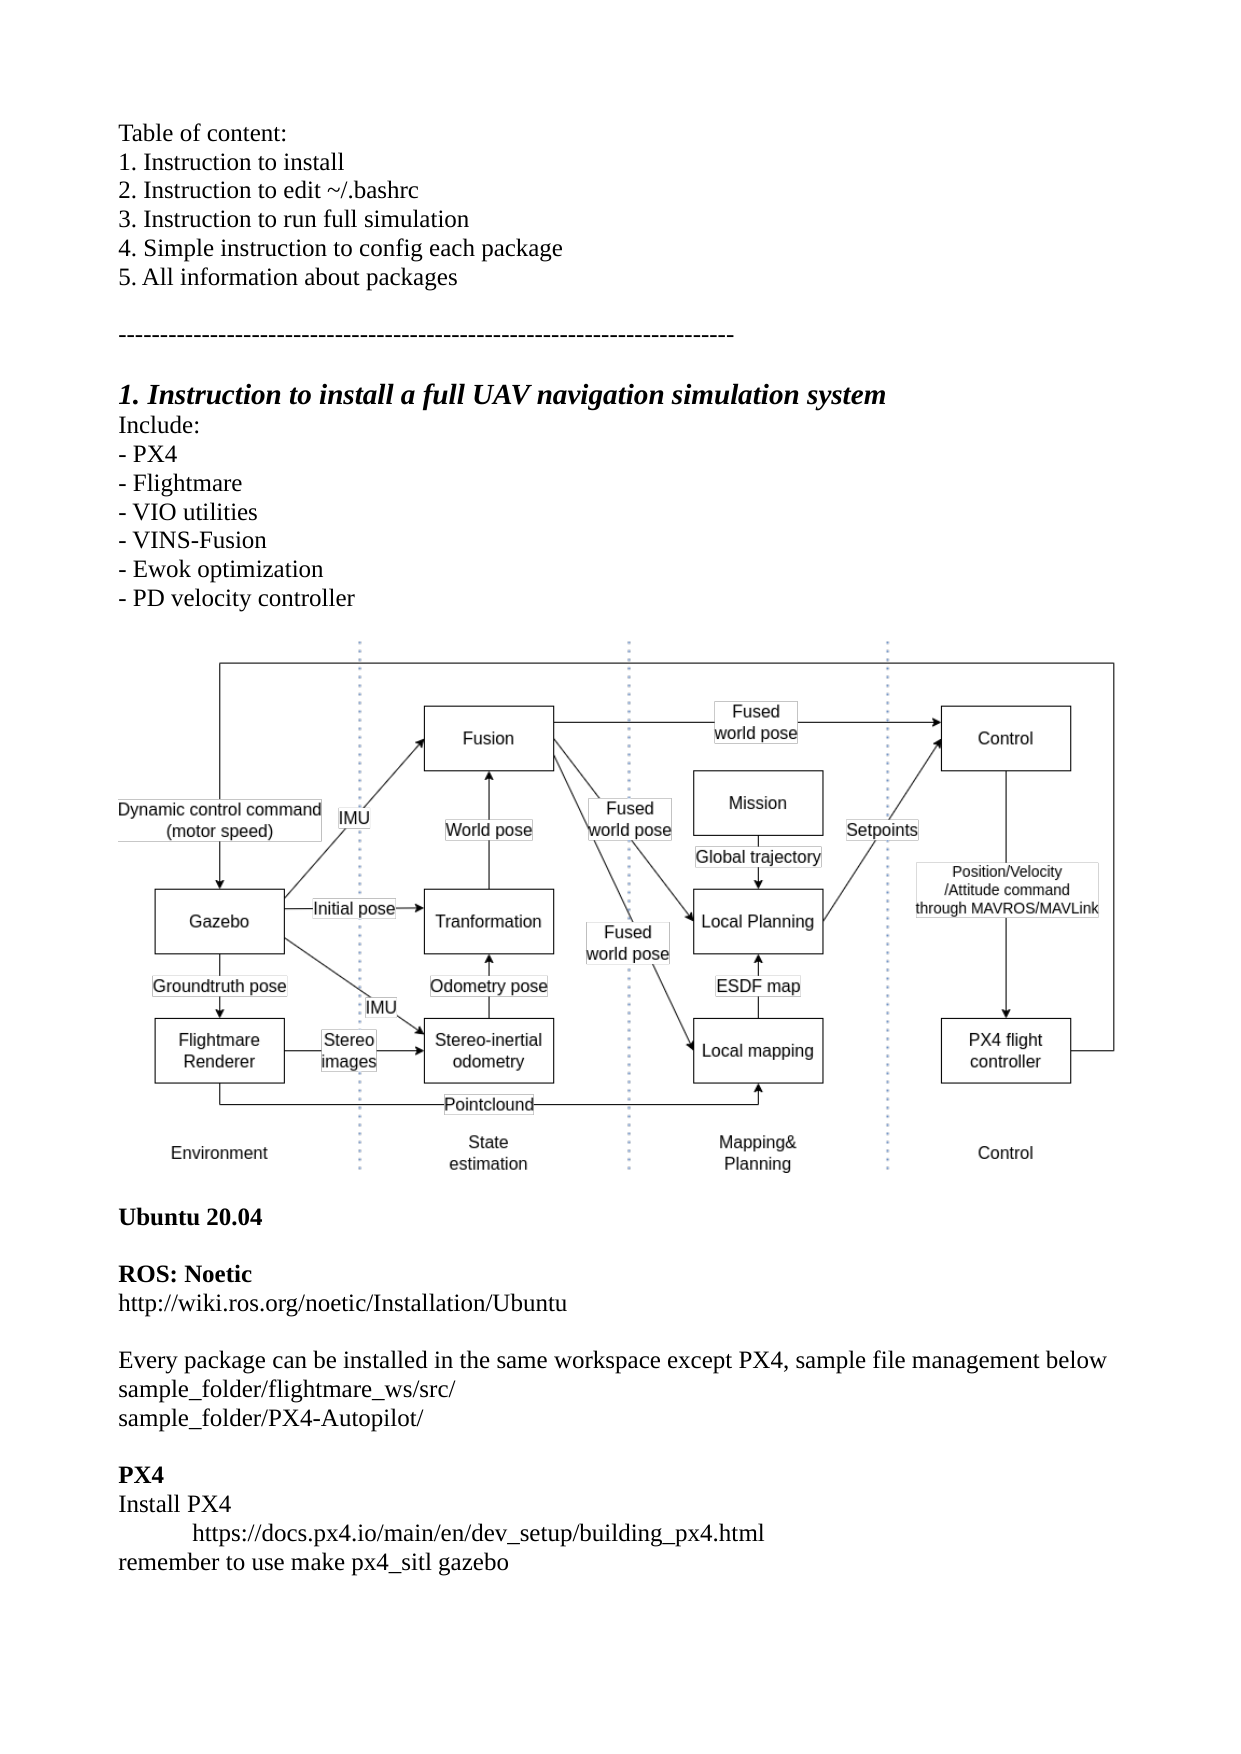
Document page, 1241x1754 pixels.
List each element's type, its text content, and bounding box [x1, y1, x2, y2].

text 3. Instruction to run full simulation [118, 204, 1122, 233]
text sample_folder/PX4-Autopilot/ [118, 1403, 1122, 1432]
text - Ewok optimization [118, 554, 1122, 583]
text Ubuntu 20.04 [118, 1202, 1122, 1231]
text -------------------------------------------------------------------------- [118, 319, 1122, 348]
text ROS: Noetic [118, 1259, 1122, 1288]
text 4. Simple instruction to config each package [118, 233, 1122, 262]
text - VIO utilities [118, 497, 1122, 525]
text 5. All information about packages [118, 262, 1122, 291]
text remember to use make px4_sitl gazebo [118, 1547, 1122, 1576]
text PX4 [118, 1461, 1122, 1489]
text Install PX4 [118, 1489, 1122, 1518]
text 2. Instruction to edit ~/.bashrc [118, 176, 1122, 204]
text - VINS-Fusion [118, 525, 1122, 554]
text - Flightmare [118, 468, 1122, 497]
text 1. Instruction to install a full UAV navigation simulation system [118, 377, 1122, 410]
text http://wiki.ros.org/noetic/Installation/Ubuntu [118, 1288, 1122, 1317]
text Every package can be installed in the same workspace except PX4, sample file management below [118, 1346, 1122, 1374]
text - PD velocity controller [118, 583, 1122, 612]
text 1. Instruction to install [118, 147, 1122, 176]
text Include: [118, 410, 1122, 439]
text https://docs.px4.io/main/en/dev_setup/building_px4.html [118, 1518, 1122, 1547]
text - PX4 [118, 439, 1122, 468]
text Table of content: [118, 118, 1122, 147]
text sample_folder/flightmare_ws/src/ [118, 1374, 1122, 1403]
picture [118, 640, 1123, 1173]
